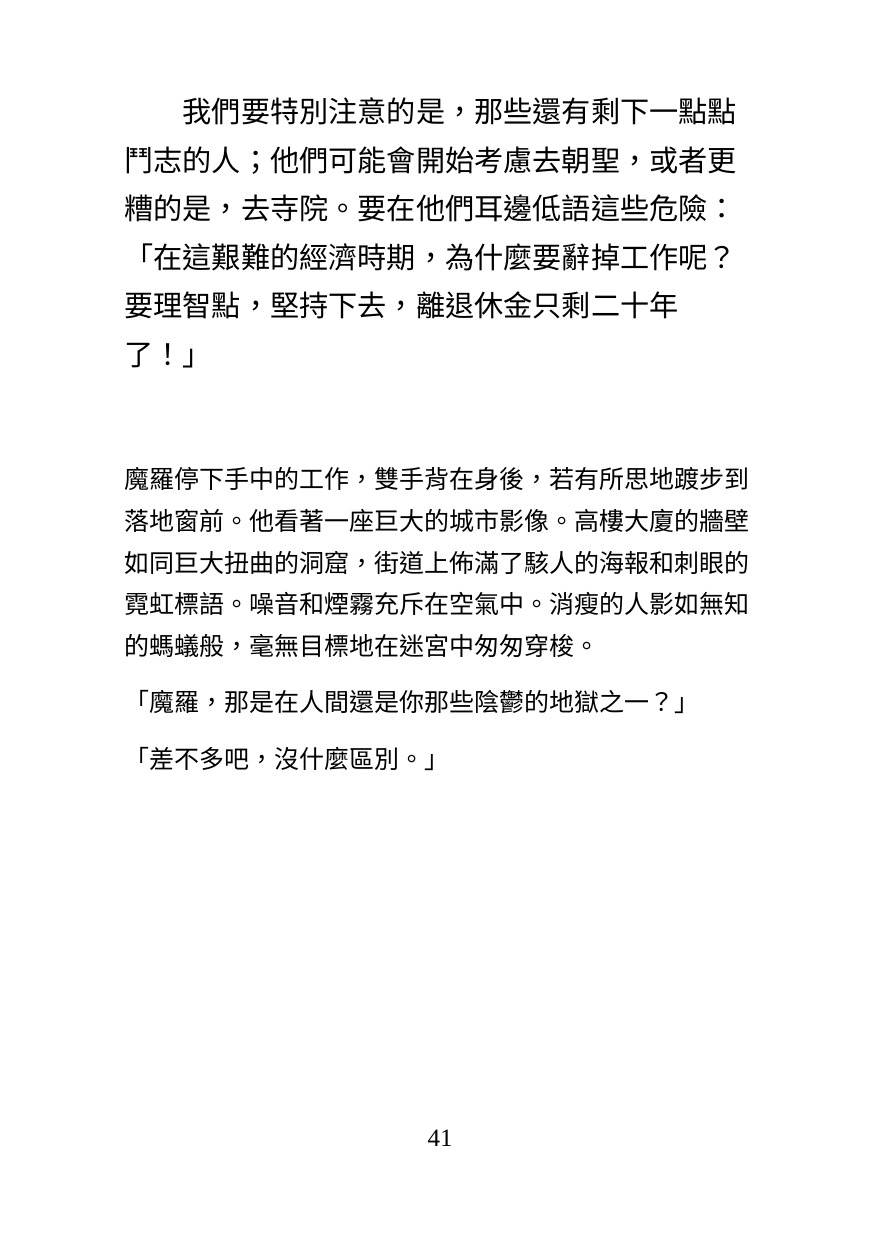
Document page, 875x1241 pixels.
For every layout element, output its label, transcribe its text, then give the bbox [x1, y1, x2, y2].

text 「魔羅，那是在人間還是你那些陰鬱的地獄之一？」 [124, 683, 756, 719]
text 「差不多吧，沒什麼區別。」 [124, 739, 756, 775]
text 我們要特別注意的是，那些還有剩下一點點鬥志的人；他們可能會開始考慮去朝聖，或者更糟的是，去寺院。要在他們耳邊低語這些危險：「在這艱難的經濟時期，為什麼要辭掉工作呢？要理智點，堅持下去，離退休金只剩二十年了！」 [124, 88, 756, 373]
text 魔羅停下手中的工作，雙手背在身後，若有所思地踱步到落地窗前。他看著一座巨大的城市影像。高樓大廈的牆壁如同巨大扭曲的洞窟，街道上佈滿了駭人的海報和刺眼的霓虹標語。噪音和煙霧充斥在空氣中。消瘦的人影如無知的螞蟻般，毫無目標地在迷宮中匆匆穿梭。 [124, 460, 756, 663]
